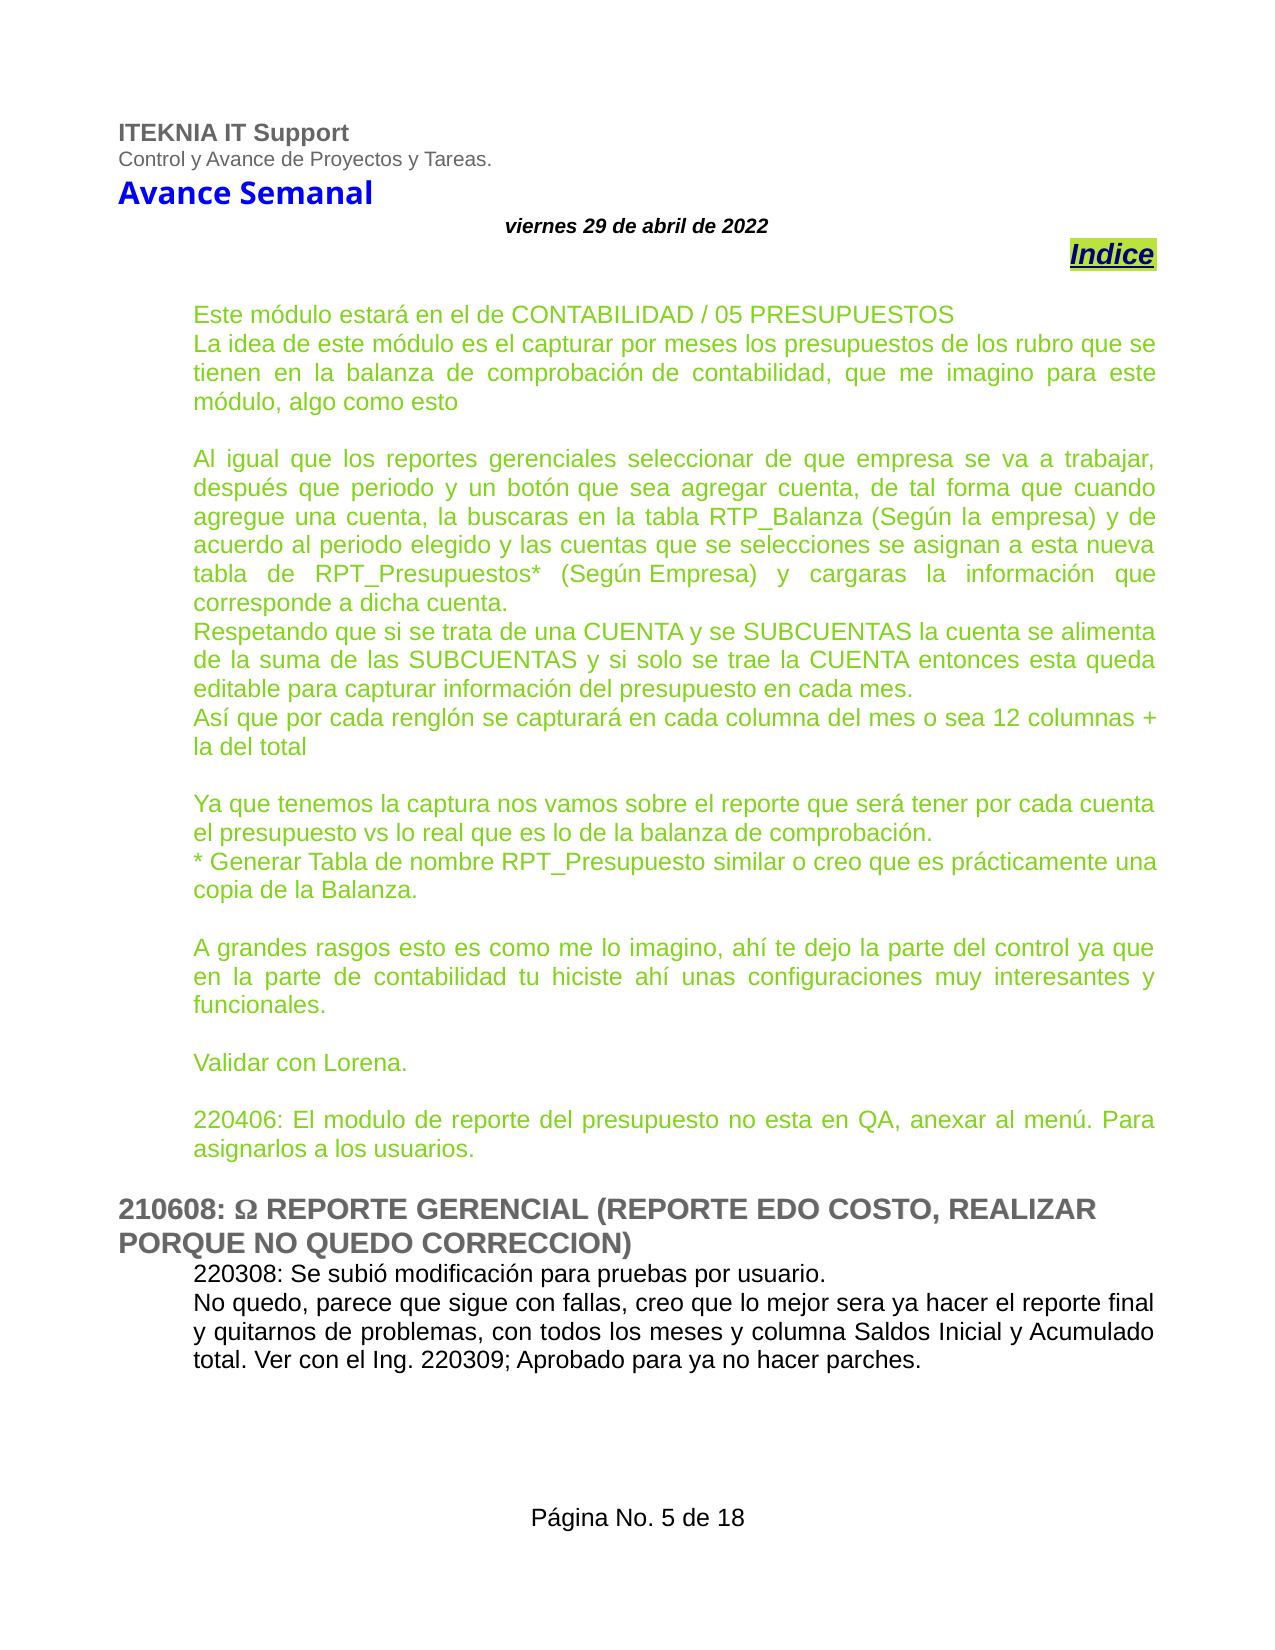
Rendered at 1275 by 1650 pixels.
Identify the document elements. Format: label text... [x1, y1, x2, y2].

text A grandes rasgos esto es como me lo imagino, ahí te dejo la parte del control ya que en la parte de contabilidad tu hiciste ahí unas configuraciones muy interesantes y funcionales. [193, 933, 1157, 1019]
text 220308: Se subió modificación para pruebas por usuario. [193, 1259, 1157, 1288]
text Al igual que los reportes gerenciales seleccionar de que empresa se va a trabajar, después que periodo y un botón que sea agregar cuenta, de tal forma que cuando agregue una cuenta, la buscaras en la tabla RTP_Balanza (Según la empresa) y de acuerdo al periodo elegido y las cuentas que se selecciones se asignan a esta nueva tabla de RPT_Presupuestos* (Según Empresa) y cargaras la información que corresponde a dicha cuenta. [193, 444, 1157, 617]
text Ya que tenemos la captura nos vamos sobre el reporte que será tener por cada cuenta el presupuesto vs lo real que es lo de la balanza de comprobación. [193, 789, 1157, 847]
text No quedo, parece que sigue con fallas, creo que lo mejor sera ya hacer el reporte final y quitarnos de problemas, con todos los meses y columna Saldos Inicial y Acumulado total. Ver con el Ing. 220309; Aprobado para ya no hacer parches. [193, 1288, 1157, 1374]
text Este módulo estará en el de CONTABILIDAD / 05 PRESUPUESTOS [193, 300, 1157, 329]
text Validar con Lorena. [193, 1048, 1157, 1077]
text * Generar Tabla de nombre RPT_Presupuesto similar o creo que es prácticamente una copia de la Balanza. [193, 847, 1157, 904]
subtitle 210608: Ω REPORTE GERENCIAL (REPORTE EDO COSTO, REALIZAR PORQUE NO QUEDO CORRECCION) [118, 1192, 1157, 1259]
text 220406: El modulo de reporte del presupuesto no esta en QA, anexar al menú. Para asignarlos a los usuarios. [193, 1105, 1157, 1163]
text Así que por cada renglón se capturará en cada columna del mes o sea 12 columnas + la del total [193, 703, 1157, 760]
text Respetando que si se trata de una CUENTA y se SUBCUENTAS la cuenta se alimenta de la suma de las SUBCUENTAS y si solo se trae la CUENTA entonces esta queda editable para capturar información del presupuesto en cada mes. [193, 617, 1157, 703]
text La idea de este módulo es el capturar por meses los presupuestos de los rubro que se tienen en la balanza de comprobación de contabilidad, que me imagino para este módulo, algo como esto [193, 329, 1157, 415]
